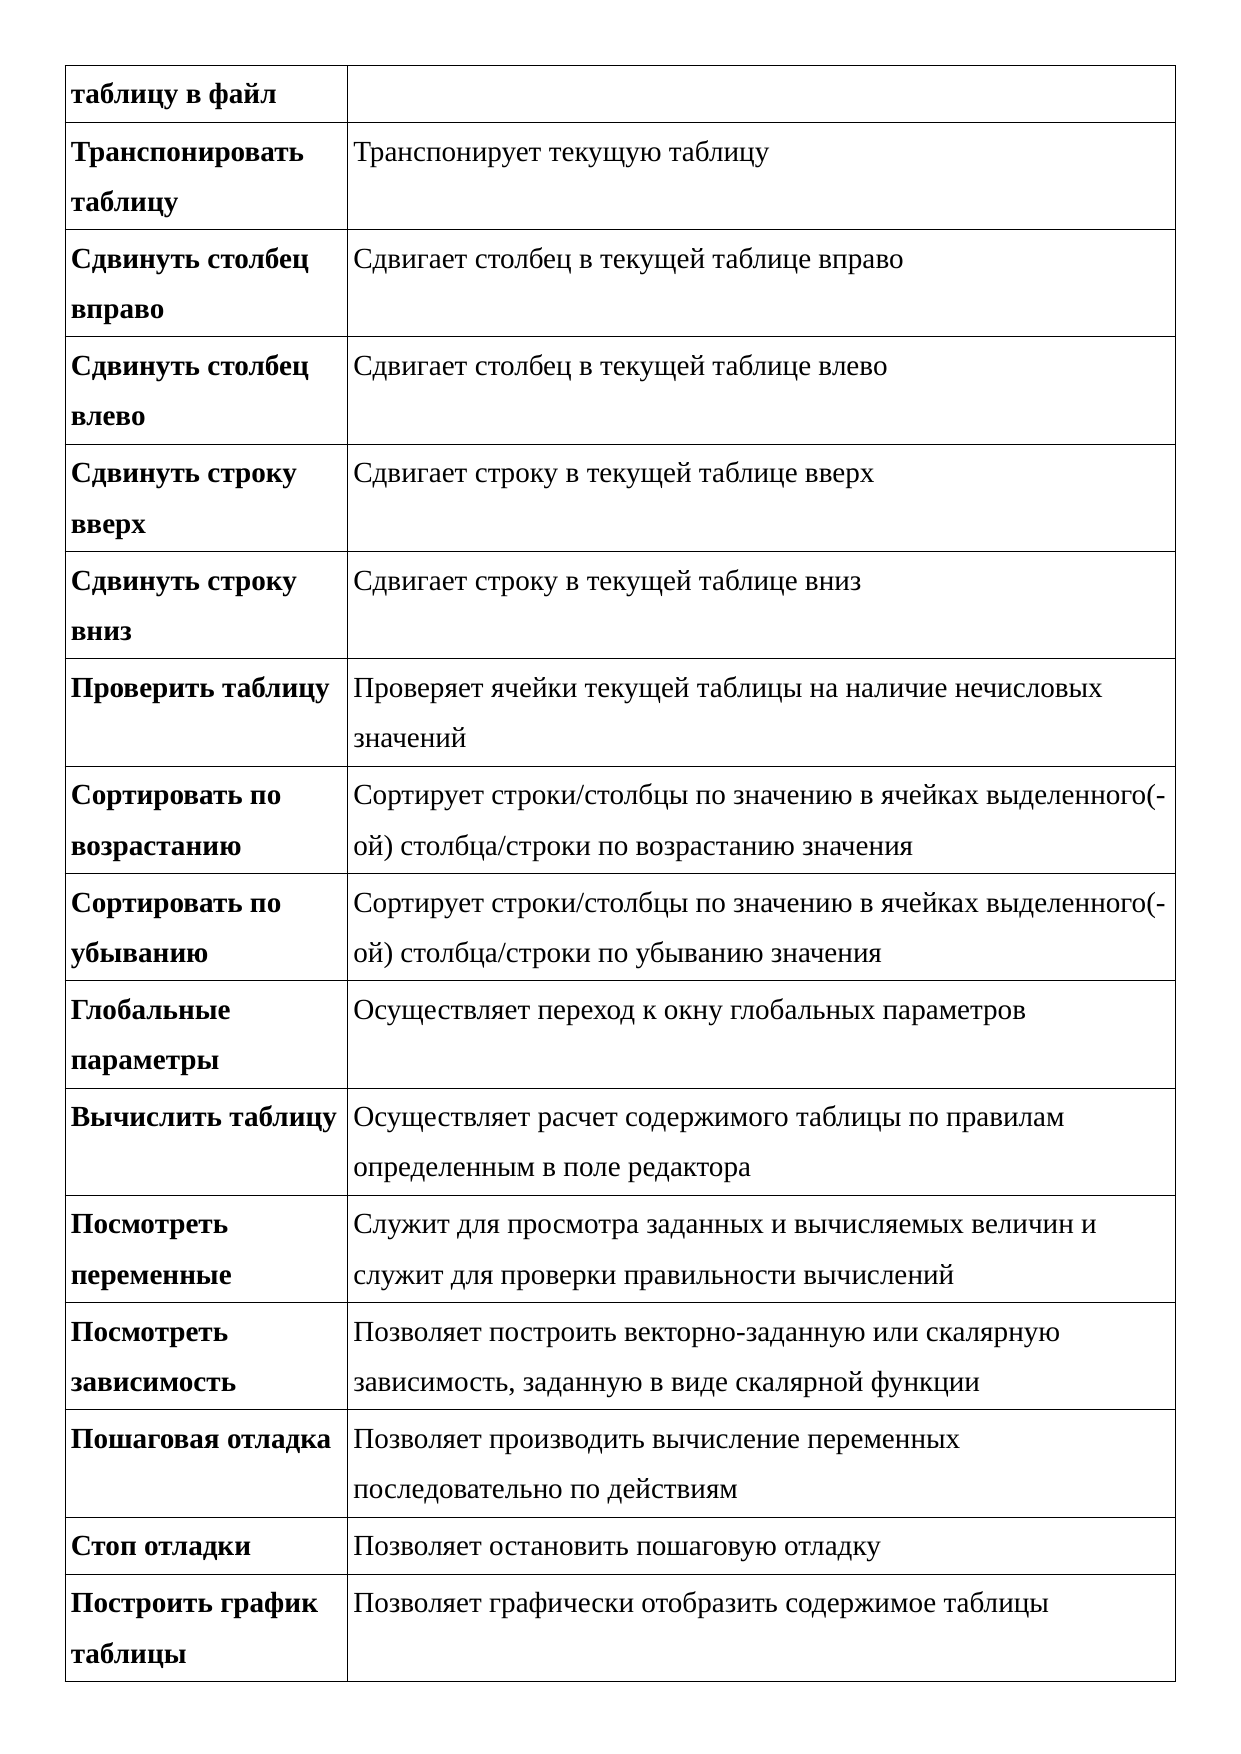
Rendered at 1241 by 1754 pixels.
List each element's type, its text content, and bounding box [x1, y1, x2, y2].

table_cell Позволяет производить вычисление переменных последовательно по действиям [348, 1410, 1175, 1517]
table_cell Посмотреть зависимость [66, 1303, 347, 1409]
table_cell Проверить таблицу [66, 659, 347, 766]
table_cell Транспонировать таблицу [66, 123, 347, 229]
table_cell Транспонирует текущую таблицу [348, 123, 1175, 229]
table_cell Позволяет построить векторно-заданную или скалярную зависимость, заданную в виде скалярной функции [348, 1303, 1175, 1409]
table_cell Посмотреть переменные [66, 1196, 347, 1302]
table_cell Сдвинуть строку вверх [66, 445, 347, 551]
table_cell Сдвигает строку в текущей таблице вверх [348, 445, 1175, 551]
table_cell Позволяет графически отобразить содержимое таблицы [348, 1575, 1175, 1681]
table_cell Сдвигает столбец в текущей таблице вправо [348, 230, 1175, 336]
table_cell Сдвигает строку в текущей таблице вниз [348, 552, 1175, 658]
table_cell Пошаговая отладка [66, 1410, 347, 1517]
table_cell [348, 66, 1175, 122]
table_cell Проверяет ячейки текущей таблицы на наличие нечисловых значений [348, 659, 1175, 766]
table_cell Вычислить таблицу [66, 1089, 347, 1195]
table_cell Сдвинуть столбец влево [66, 337, 347, 444]
table_cell Сортирует строки/столбцы по значению в ячейках выделенного(-ой) столбца/строки по возрастанию значения [348, 767, 1175, 873]
table_cell Сортирует строки/столбцы по значению в ячейках выделенного(-ой) столбца/строки по убыванию значения [348, 874, 1175, 980]
table_cell Осуществляет переход к окну глобальных параметров [348, 981, 1175, 1087]
table_cell Сдвинуть столбец вправо [66, 230, 347, 336]
table_cell Построить график таблицы [66, 1575, 347, 1681]
table_cell Осуществляет расчет содержимого таблицы по правилам определенным в поле редактора [348, 1089, 1175, 1195]
table_cell [59, 59, 1181, 1687]
table_cell Позволяет остановить пошаговую отладку [348, 1518, 1175, 1574]
table_cell таблицу в файл [66, 66, 347, 122]
table_cell Сдвигает столбец в текущей таблице влево [348, 337, 1175, 444]
table_cell Сортировать по возрастанию [66, 767, 347, 873]
table_cell Сортировать по убыванию [66, 874, 347, 980]
table_cell Стоп отладки [66, 1518, 347, 1574]
table_cell Сдвинуть строку вниз [66, 552, 347, 658]
table_cell Глобальные параметры [66, 981, 347, 1087]
table_cell Служит для просмотра заданных и вычисляемых величин и служит для проверки правильности вычислений [348, 1196, 1175, 1302]
